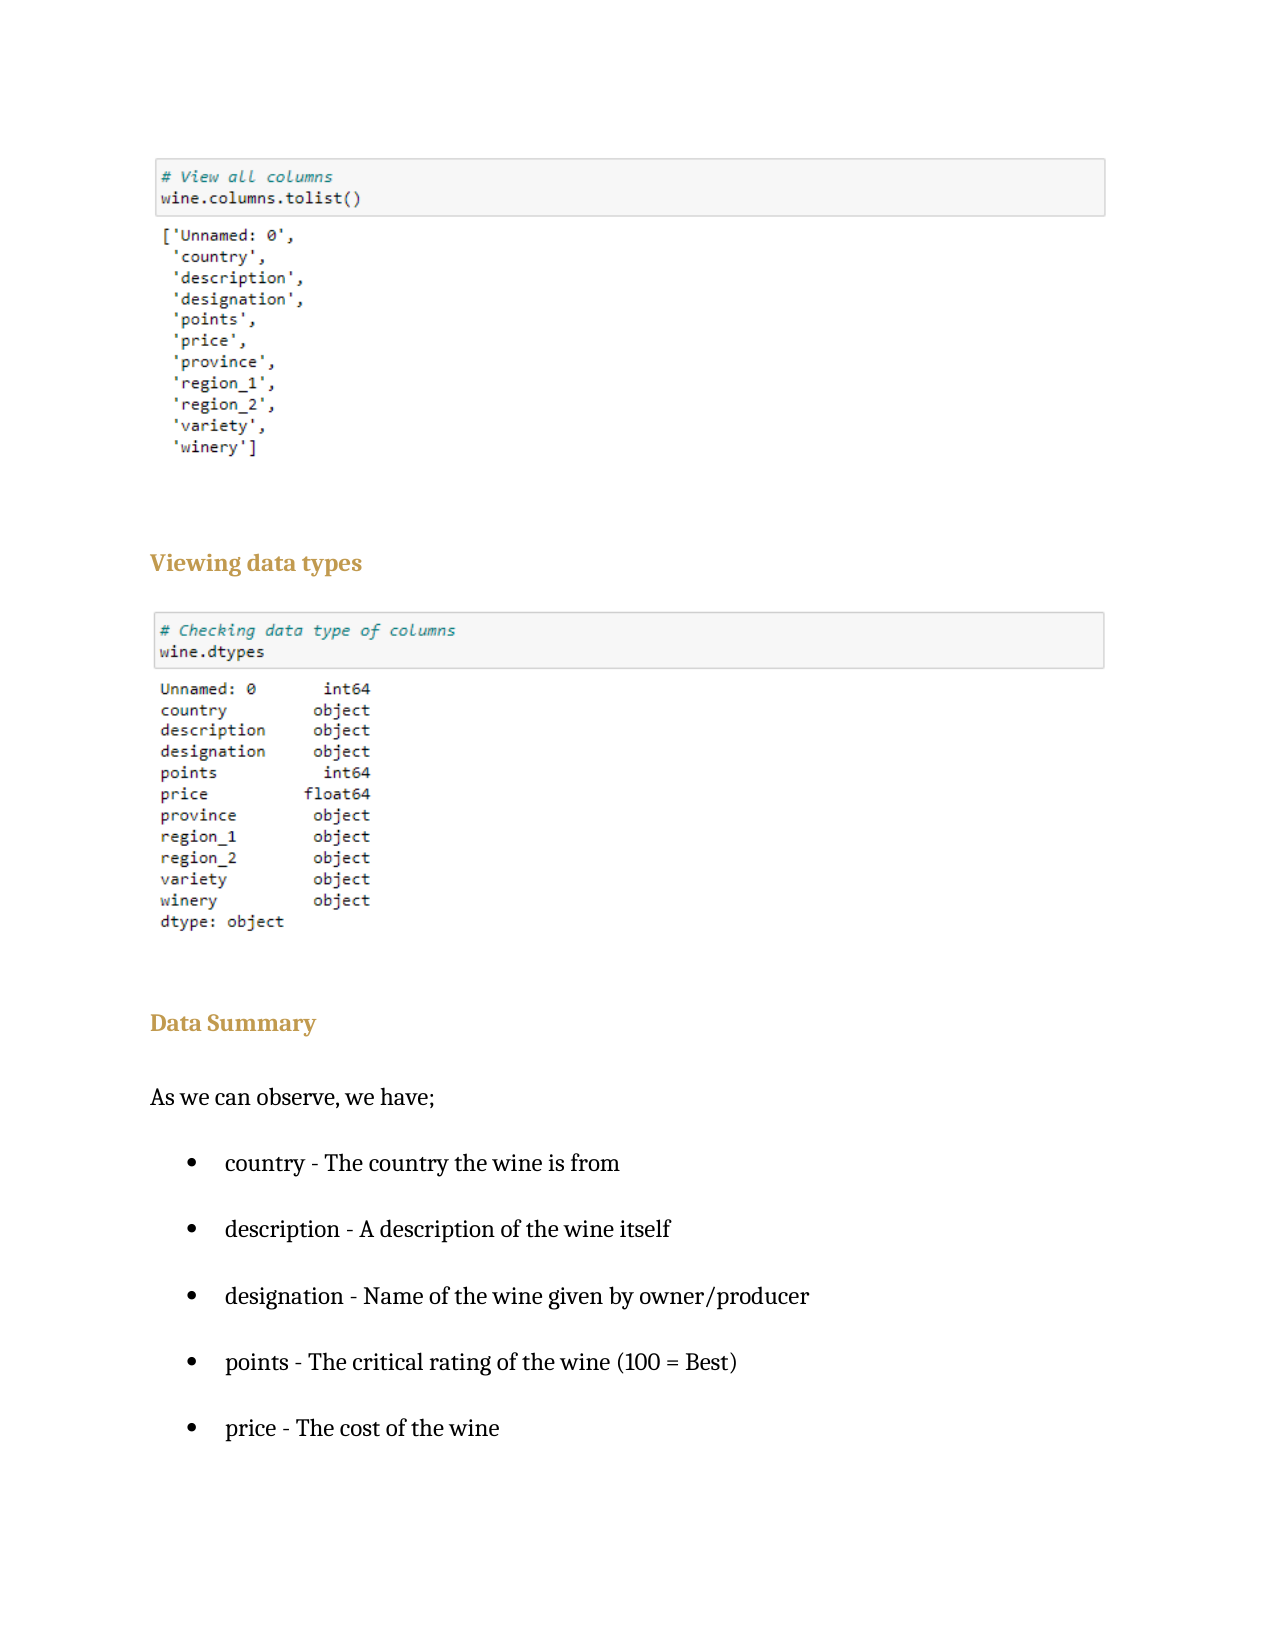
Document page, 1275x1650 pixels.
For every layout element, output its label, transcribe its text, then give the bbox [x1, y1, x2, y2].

text Data Summary [150, 1008, 1125, 1037]
list points - The critical rating of the wine (100 = Best) [187, 1348, 1125, 1377]
list country - The country the wine is from [187, 1149, 1125, 1178]
list description - A description of the wine itself [187, 1215, 1125, 1244]
list price - The cost of the wine [187, 1414, 1125, 1443]
list designation - Name of the wine given by owner/producer [187, 1282, 1125, 1310]
text As we can observe, we have; [150, 1083, 1125, 1112]
text Viewing data types [150, 549, 1125, 578]
